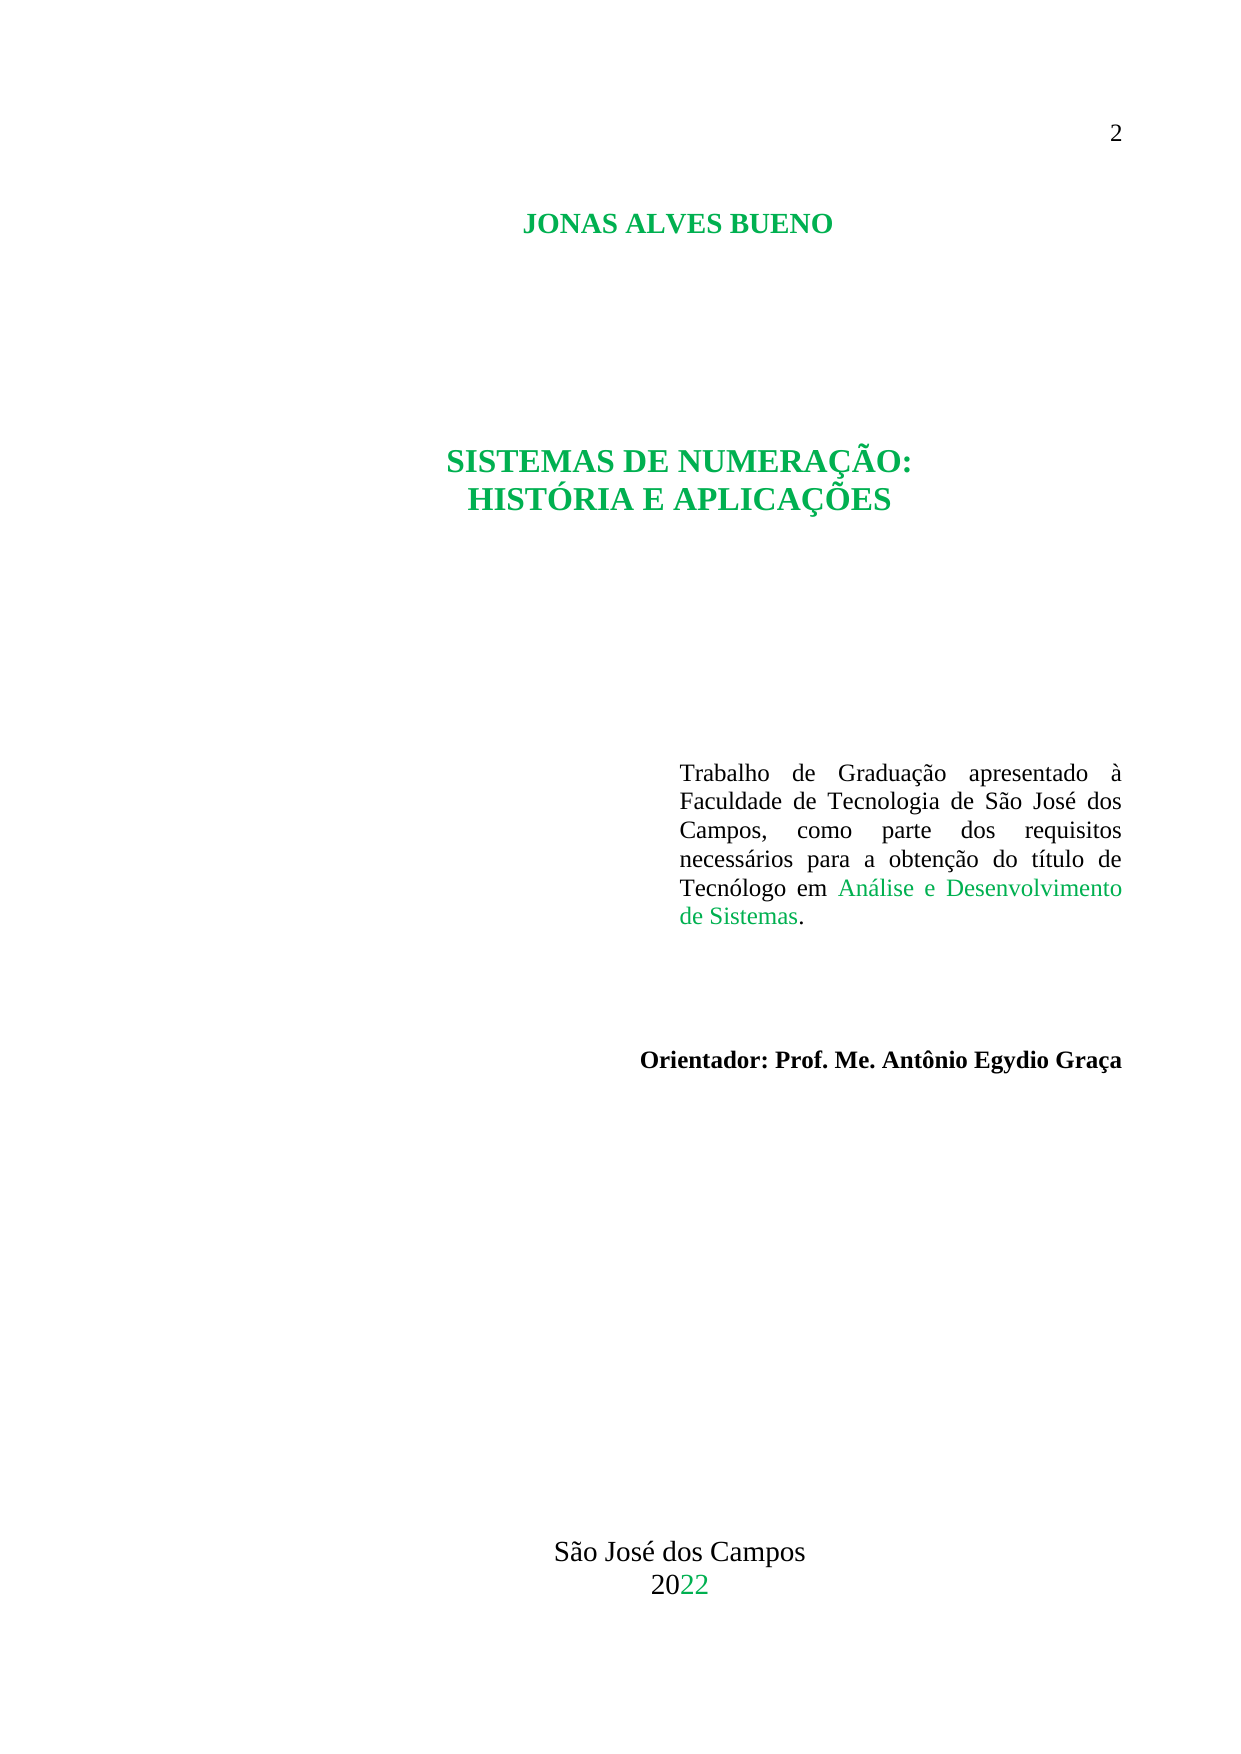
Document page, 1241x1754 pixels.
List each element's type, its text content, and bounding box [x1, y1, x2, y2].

text São José dos Campos [207, 1534, 1122, 1567]
text JONAS ALVES BUENO [207, 206, 1122, 268]
text Orientador: Prof. Me. Antônio Egydio Graça [207, 1045, 1122, 1074]
text HISTÓRIA E APLICAÇÕES [207, 480, 1122, 518]
text Trabalho de Graduação apresentado à Faculdade de Tecnologia de São José dos Campos, como parte dos requisitos necessários para a obtenção do título de Tecnólogo em Análise e Desenvolvimento de Sistemas. [679, 758, 1122, 930]
text SISTEMAS DE NUMERAÇÃO: [207, 441, 1122, 480]
text 2022 [207, 1567, 1122, 1601]
